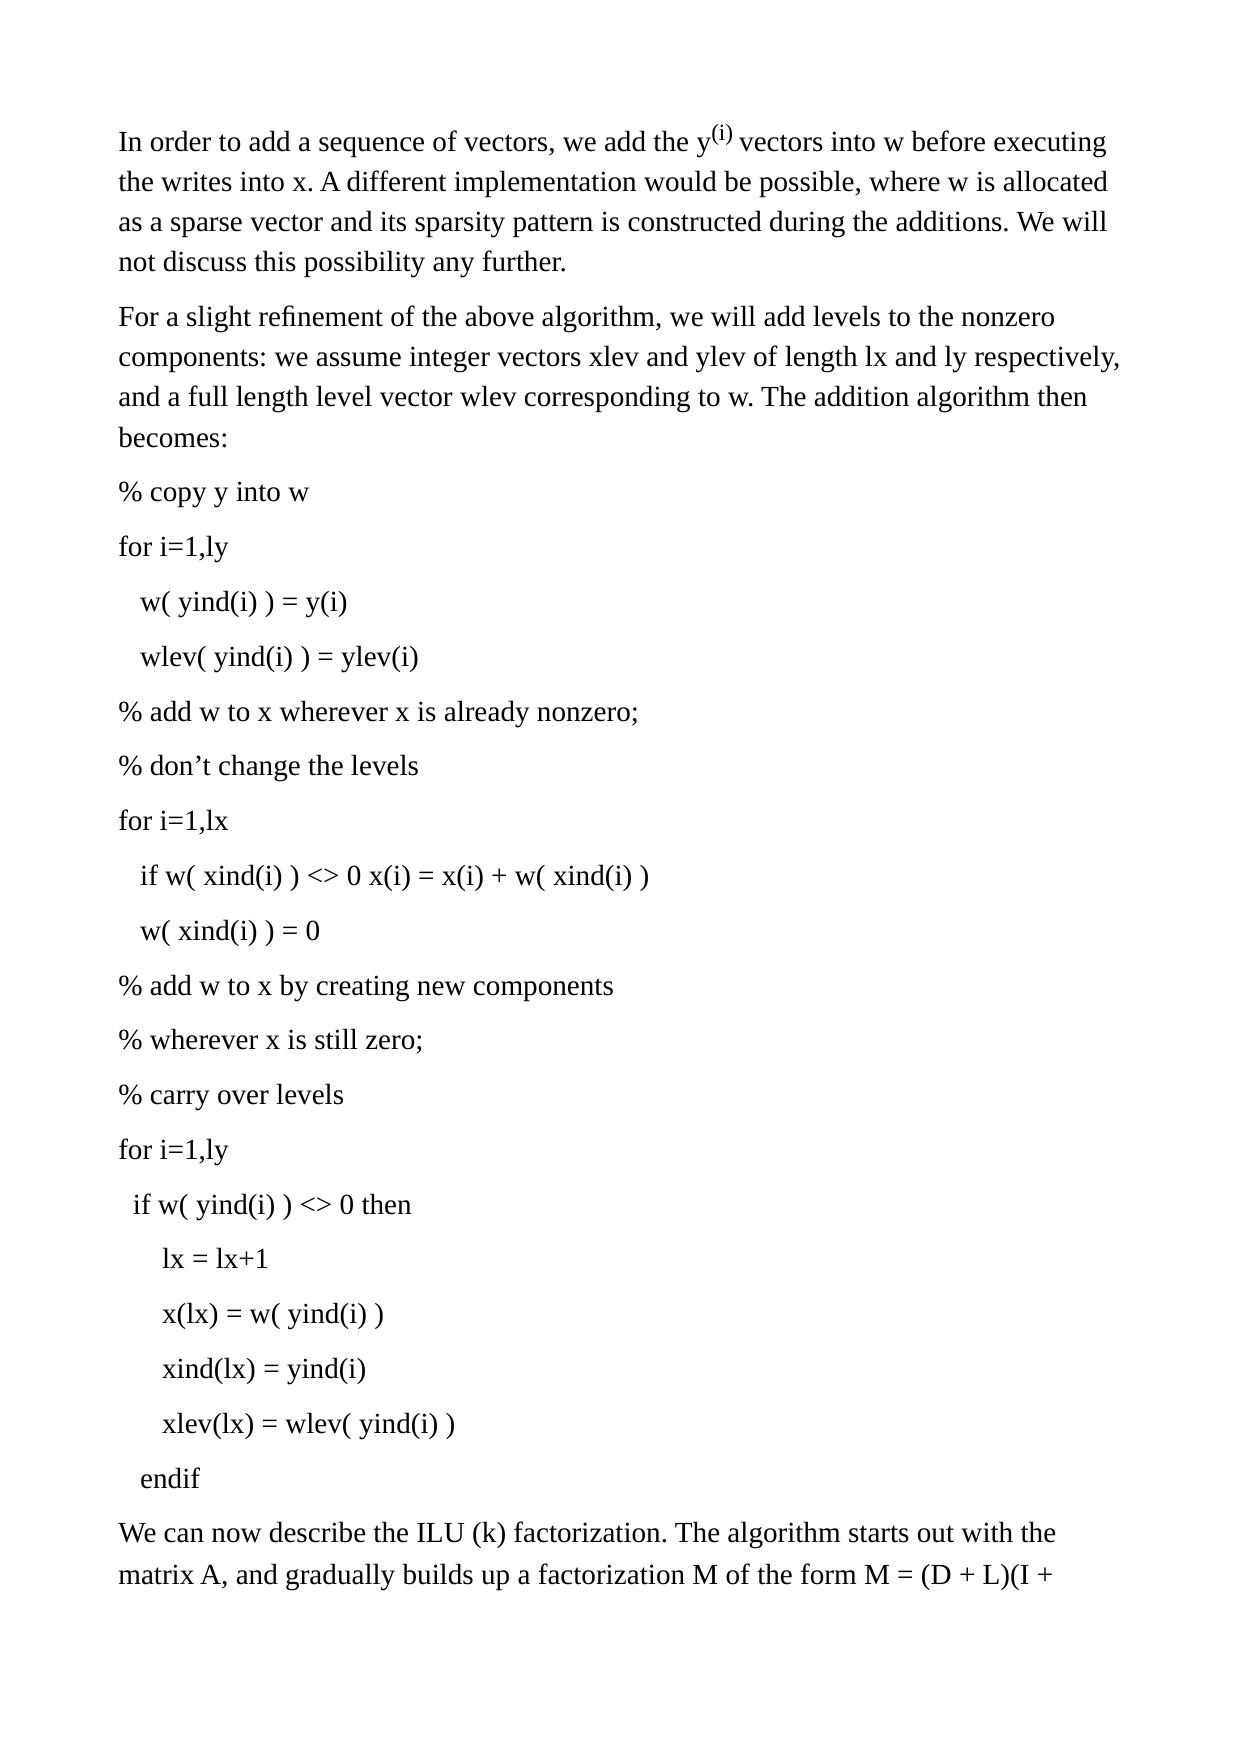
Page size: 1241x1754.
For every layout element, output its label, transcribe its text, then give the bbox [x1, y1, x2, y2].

text x(lx) = w( yind(i) ) [118, 1296, 1122, 1330]
text % add w to x by creating new components [118, 968, 1122, 1001]
text lx = lx+1 [118, 1242, 1122, 1275]
text xind(lx) = yind(i) [118, 1351, 1122, 1385]
text for i=1,ly [118, 1132, 1122, 1166]
text w( xind(i) ) = 0 [118, 913, 1122, 946]
text for i=1,lx [118, 803, 1122, 837]
text % carry over levels [118, 1077, 1122, 1111]
text % don’t change the levels [118, 748, 1122, 782]
text for i=1,ly [118, 529, 1122, 563]
text % wherever x is still zero; [118, 1022, 1122, 1056]
text In order to add a sequence of vectors, we add the y(i) vectors into w before executing the writes into x. A different implementation would be possible, where w is allocated as a sparse vector and its sparsity pattern is constructed during the additions. We will not discuss this possibility any further. [118, 118, 1122, 278]
text endif [118, 1461, 1122, 1494]
text if w( xind(i) ) <> 0 x(i) = x(i) + w( xind(i) ) [118, 858, 1122, 892]
text w( yind(i) ) = y(i) [118, 584, 1122, 618]
text % add w to x wherever x is already nonzero; [118, 694, 1122, 727]
text xlev(lx) = wlev( yind(i) ) [118, 1406, 1122, 1439]
text We can now describe the ILU (k) factorization. The algorithm starts out with the matrix A, and gradually builds up a factorization M of the form M = (D + L)(I + [118, 1516, 1122, 1591]
text wlev( yind(i) ) = ylev(i) [118, 639, 1122, 672]
text if w( yind(i) ) <> 0 then [118, 1187, 1122, 1220]
text % copy y into w [118, 474, 1122, 508]
text For a slight reﬁnement of the above algorithm, we will add levels to the nonzero components: we assume integer vectors xlev and ylev of length lx and ly respectively, and a full length level vector wlev corresponding to w. The addition algorithm then becomes: [118, 299, 1122, 453]
